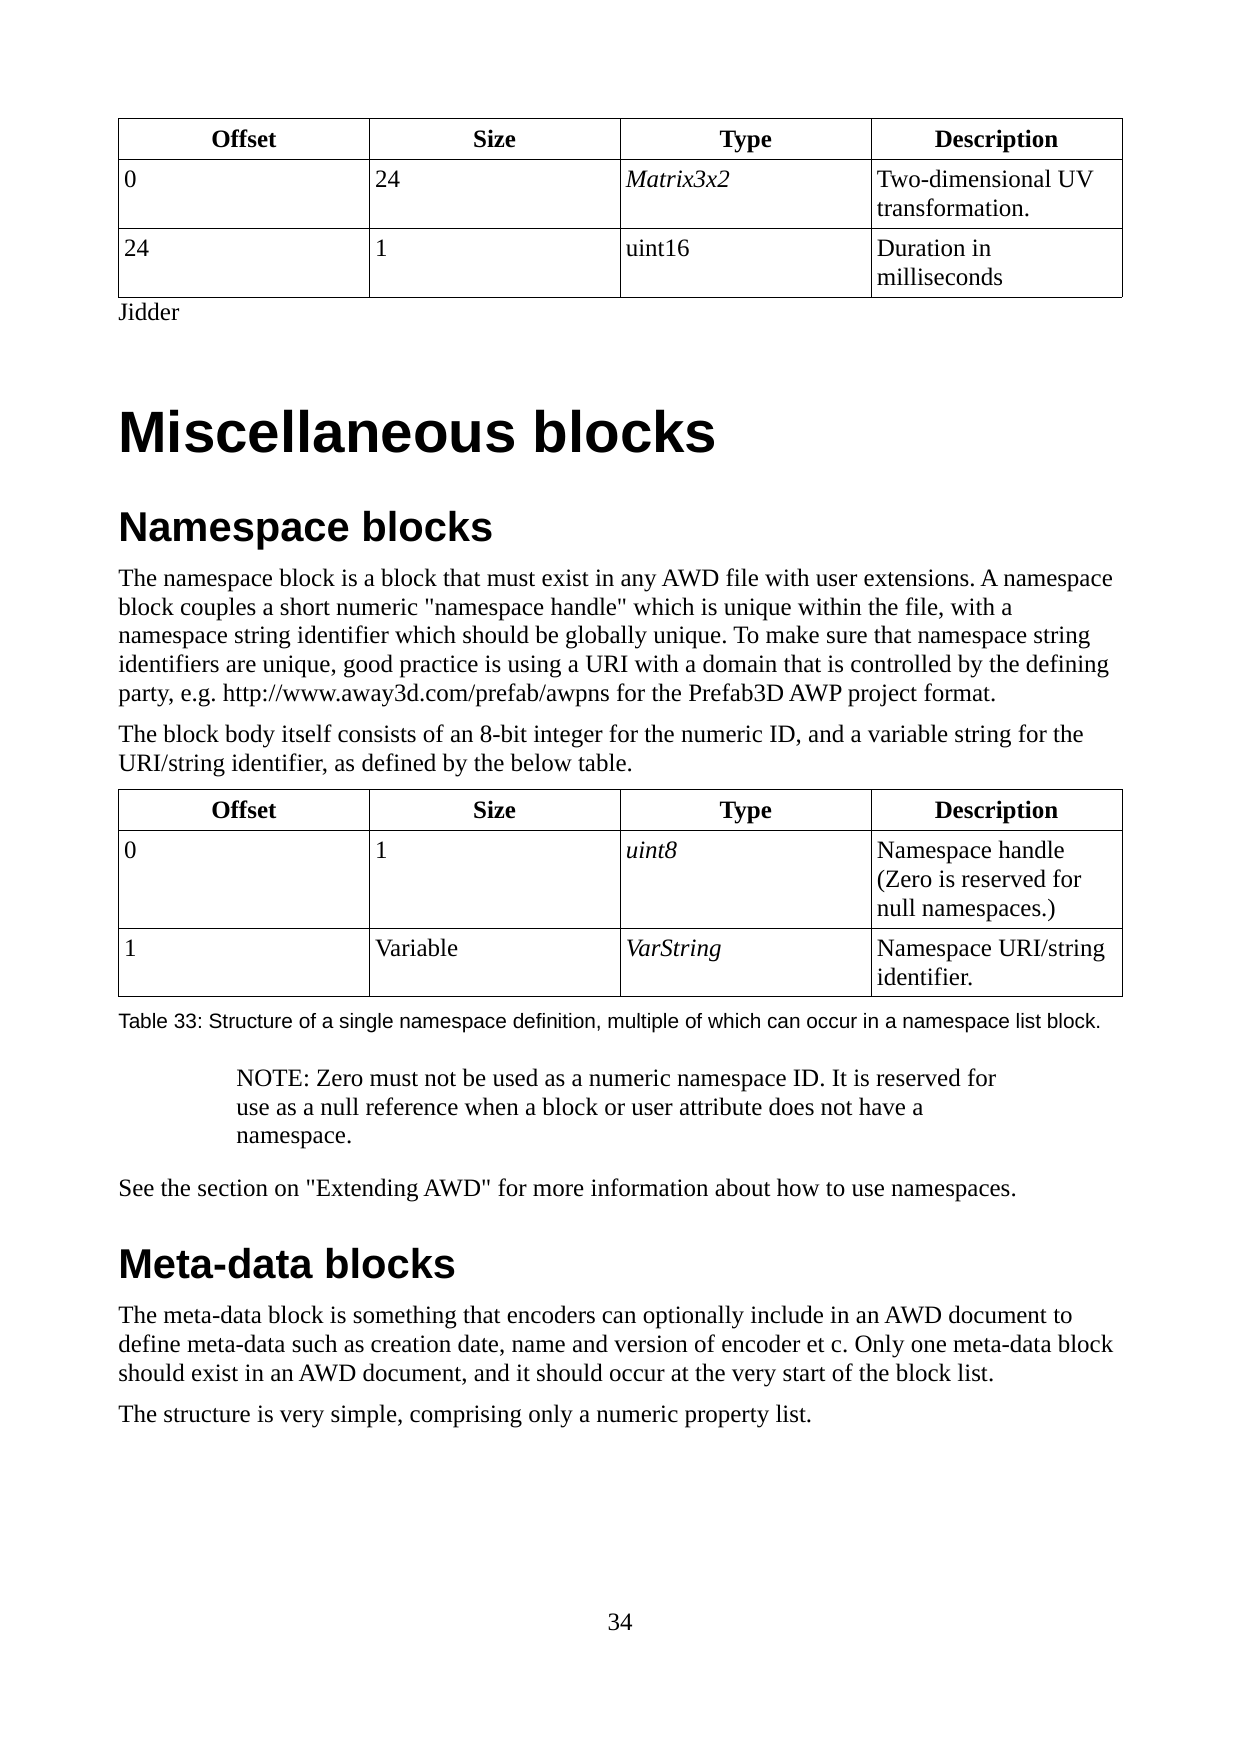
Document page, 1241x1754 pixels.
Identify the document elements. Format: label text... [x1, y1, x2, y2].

table_cell 0 [119, 160, 369, 227]
subtitle Miscellaneous blocks [118, 398, 1122, 465]
subtitle Namespace blocks [118, 503, 1122, 551]
table_header Description [872, 119, 1122, 158]
text Jidder [118, 298, 1122, 325]
text The block body itself consists of an 8-bit integer for the numeric ID, and a variable string for the URI/string identifier, as defined by the below table. [118, 719, 1122, 777]
table_cell uint8 [621, 831, 871, 927]
text Table 33: Structure of a single namespace definition, multiple of which can occur in a namespace list block. [118, 1009, 1122, 1033]
text The namespace block is a block that must exist in any AWD file with user extensions. A namespace block couples a short numeric "namespace handle" which is unique within the file, with a namespace string identifier which should be globally unique. To make sure that namespace string identifiers are unique, good practice is using a URI with a domain that is controlled by the defining party, e.g. http://www.away3d.com/prefab/awpns for the Prefab3D AWP project format. [118, 563, 1122, 707]
table_cell uint16 [621, 229, 871, 297]
table_cell Duration in milliseconds [872, 229, 1122, 297]
text The meta-data block is something that encoders can optionally include in an AWD document to define meta-data such as creation date, name and version of encoder et c. Only one meta-data block should exist in an AWD document, and it should occur at the very start of the block list. [118, 1300, 1122, 1386]
table_cell VarString [621, 929, 871, 996]
table_header Size [370, 790, 620, 829]
subtitle Meta-data blocks [118, 1240, 1122, 1288]
table_cell Two-dimensional UV transformation. [872, 160, 1122, 227]
table_cell Namespace URI/string identifier. [872, 929, 1122, 996]
table_header Offset [119, 119, 369, 158]
text NOTE: Zero must not be used as a numeric namespace ID. It is reserved for use as a null reference when a block or user attribute does not have a namespace. [236, 1063, 1004, 1149]
table_cell 1 [119, 929, 369, 996]
table_header Size [370, 119, 620, 158]
text See the section on "Extending AWD" for more information about how to use namespaces. [118, 1173, 1122, 1202]
table_cell Variable [370, 929, 620, 996]
table_header Description [872, 790, 1122, 829]
table_cell Matrix3x2 [621, 160, 871, 227]
text The structure is very simple, comprising only a numeric property list. [118, 1399, 1122, 1428]
table_header Type [621, 790, 871, 829]
table_cell 1 [370, 229, 620, 297]
table_cell Namespace handle (Zero is reserved for null namespaces.) [872, 831, 1122, 927]
table_header Offset [119, 790, 369, 829]
table_cell 1 [370, 831, 620, 927]
table_cell 24 [370, 160, 620, 227]
table_header Type [621, 119, 871, 158]
table_cell 0 [119, 831, 369, 927]
table_cell 24 [119, 229, 369, 297]
